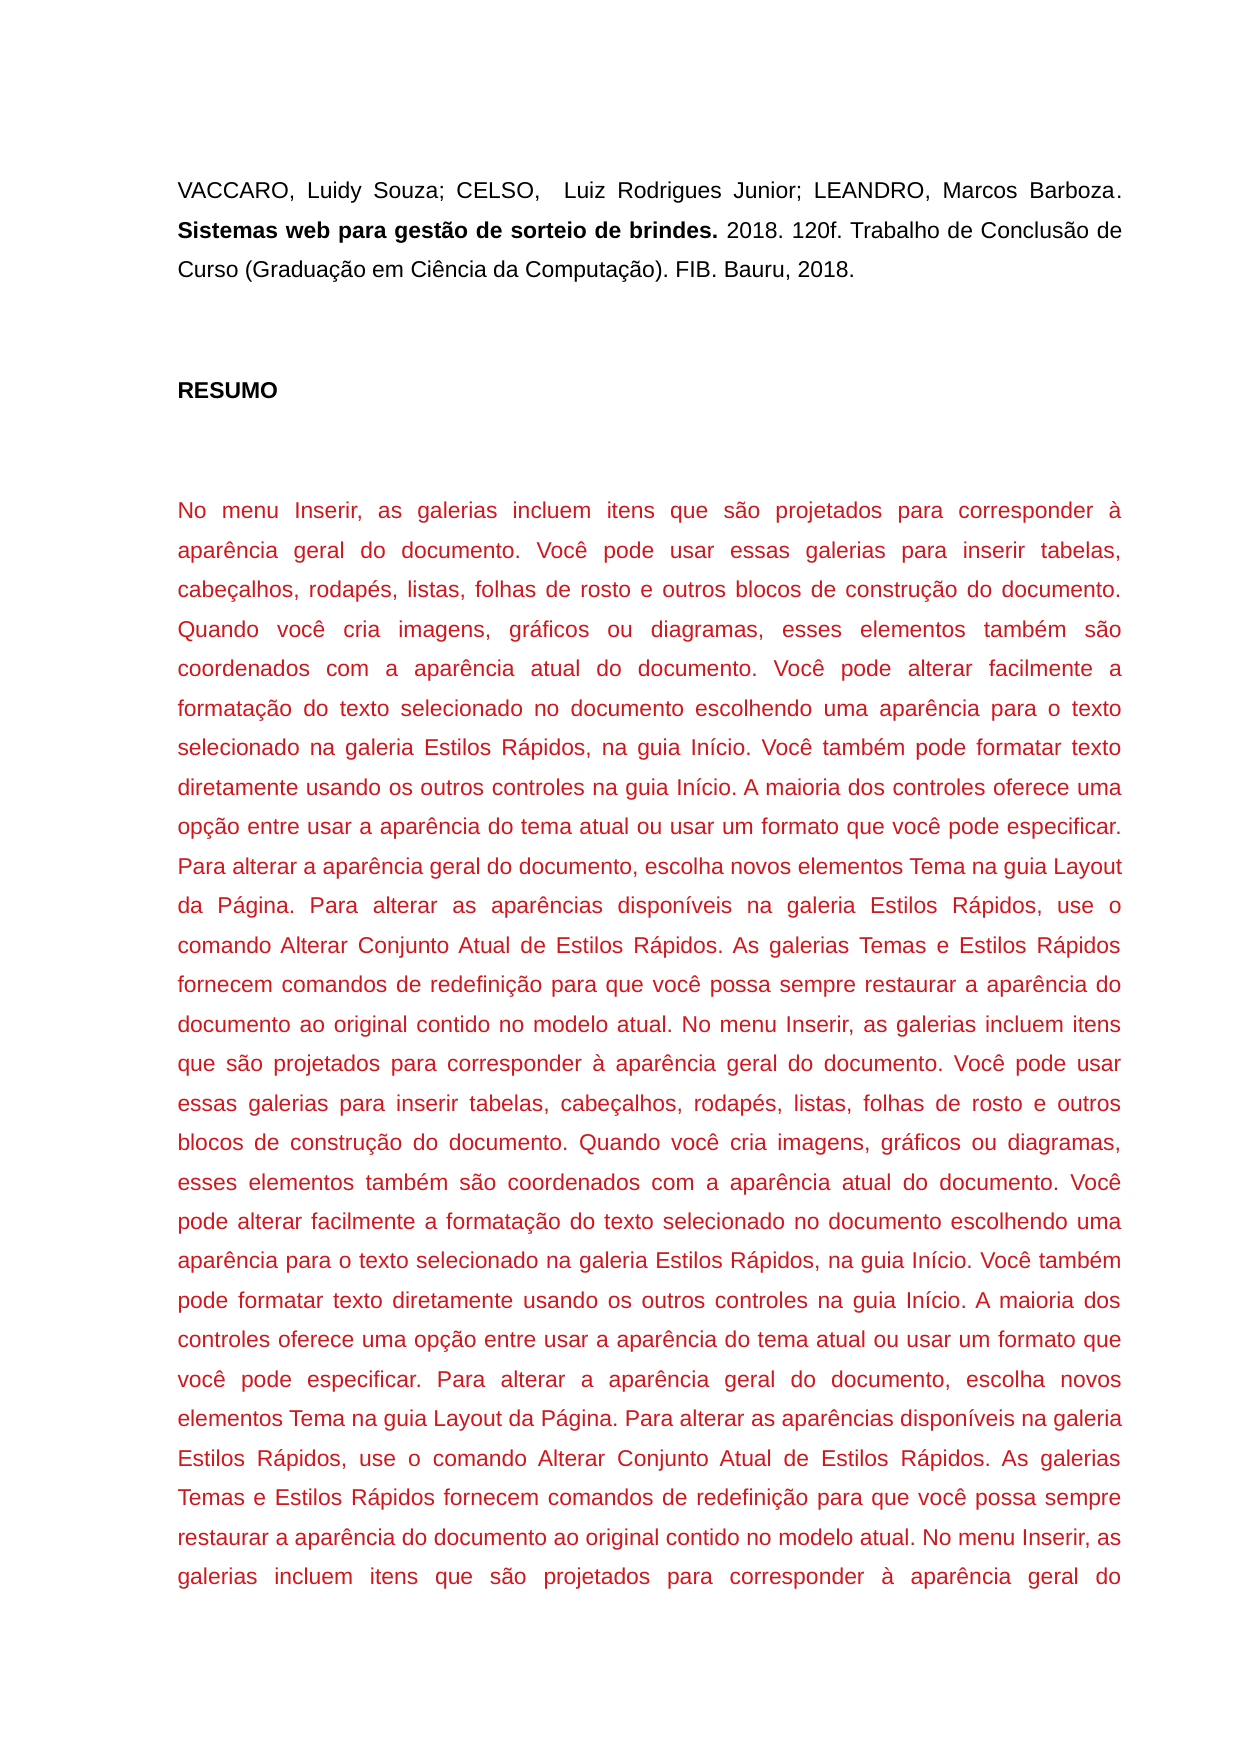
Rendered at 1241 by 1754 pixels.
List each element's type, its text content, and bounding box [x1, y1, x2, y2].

text RESUMO [177, 377, 1122, 403]
text No menu Inserir, as galerias incluem itens que são projetados para corresponder à aparência geral do documento. Você pode usar essas galerias para inserir tabelas, cabeçalhos, rodapés, listas, folhas de rosto e outros blocos de construção do documento. Quando você cria imagens, gráficos ou diagramas, esses elementos também são coordenados com a aparência atual do documento. Você pode alterar facilmente a formatação do texto selecionado no documento escolhendo uma aparência para o texto selecionado na galeria Estilos Rápidos, na guia Início. Você também pode formatar texto diretamente usando os outros controles na guia Início. A maioria dos controles oferece uma opção entre usar a aparência do tema atual ou usar um formato que você pode especificar. Para alterar a aparência geral do documento, escolha novos elementos Tema na guia Layout da Página. Para alterar as aparências disponíveis na galeria Estilos Rápidos, use o comando Alterar Conjunto Atual de Estilos Rápidos. As galerias Temas e Estilos Rápidos fornecem comandos de redefinição para que você possa sempre restaurar a aparência do documento ao original contido no modelo atual. No menu Inserir, as galerias incluem itens que são projetados para corresponder à aparência geral do documento. Você pode usar essas galerias para inserir tabelas, cabeçalhos, rodapés, listas, folhas de rosto e outros blocos de construção do documento. Quando você cria imagens, gráficos ou diagramas, esses elementos também são coordenados com a aparência atual do documento. Você pode alterar facilmente a formatação do texto selecionado no documento escolhendo uma aparência para o texto selecionado na galeria Estilos Rápidos, na guia Início. Você também pode formatar texto diretamente usando os outros controles na guia Início. A maioria dos controles oferece uma opção entre usar a aparência do tema atual ou usar um formato que você pode especificar. Para alterar a aparência geral do documento, escolha novos elementos Tema na guia Layout da Página. Para alterar as aparências disponíveis na galeria Estilos Rápidos, use o comando Alterar Conjunto Atual de Estilos Rápidos. As galerias Temas e Estilos Rápidos fornecem comandos de redefinição para que você possa sempre restaurar a aparência do documento ao original contido no modelo atual. No menu Inserir, as galerias incluem itens que são projetados para corresponder à aparência geral do [177, 497, 1122, 1590]
text VACCARO, Luidy Souza; CELSO, Luiz Rodrigues Junior; LEANDRO, Marcos Barboza. Sistemas web para gestão de sorteio de brindes. 2018. 120f. Trabalho de Conclusão de Curso (Graduação em Ciência da Computação). FIB. Bauru, 2018. [177, 177, 1122, 282]
